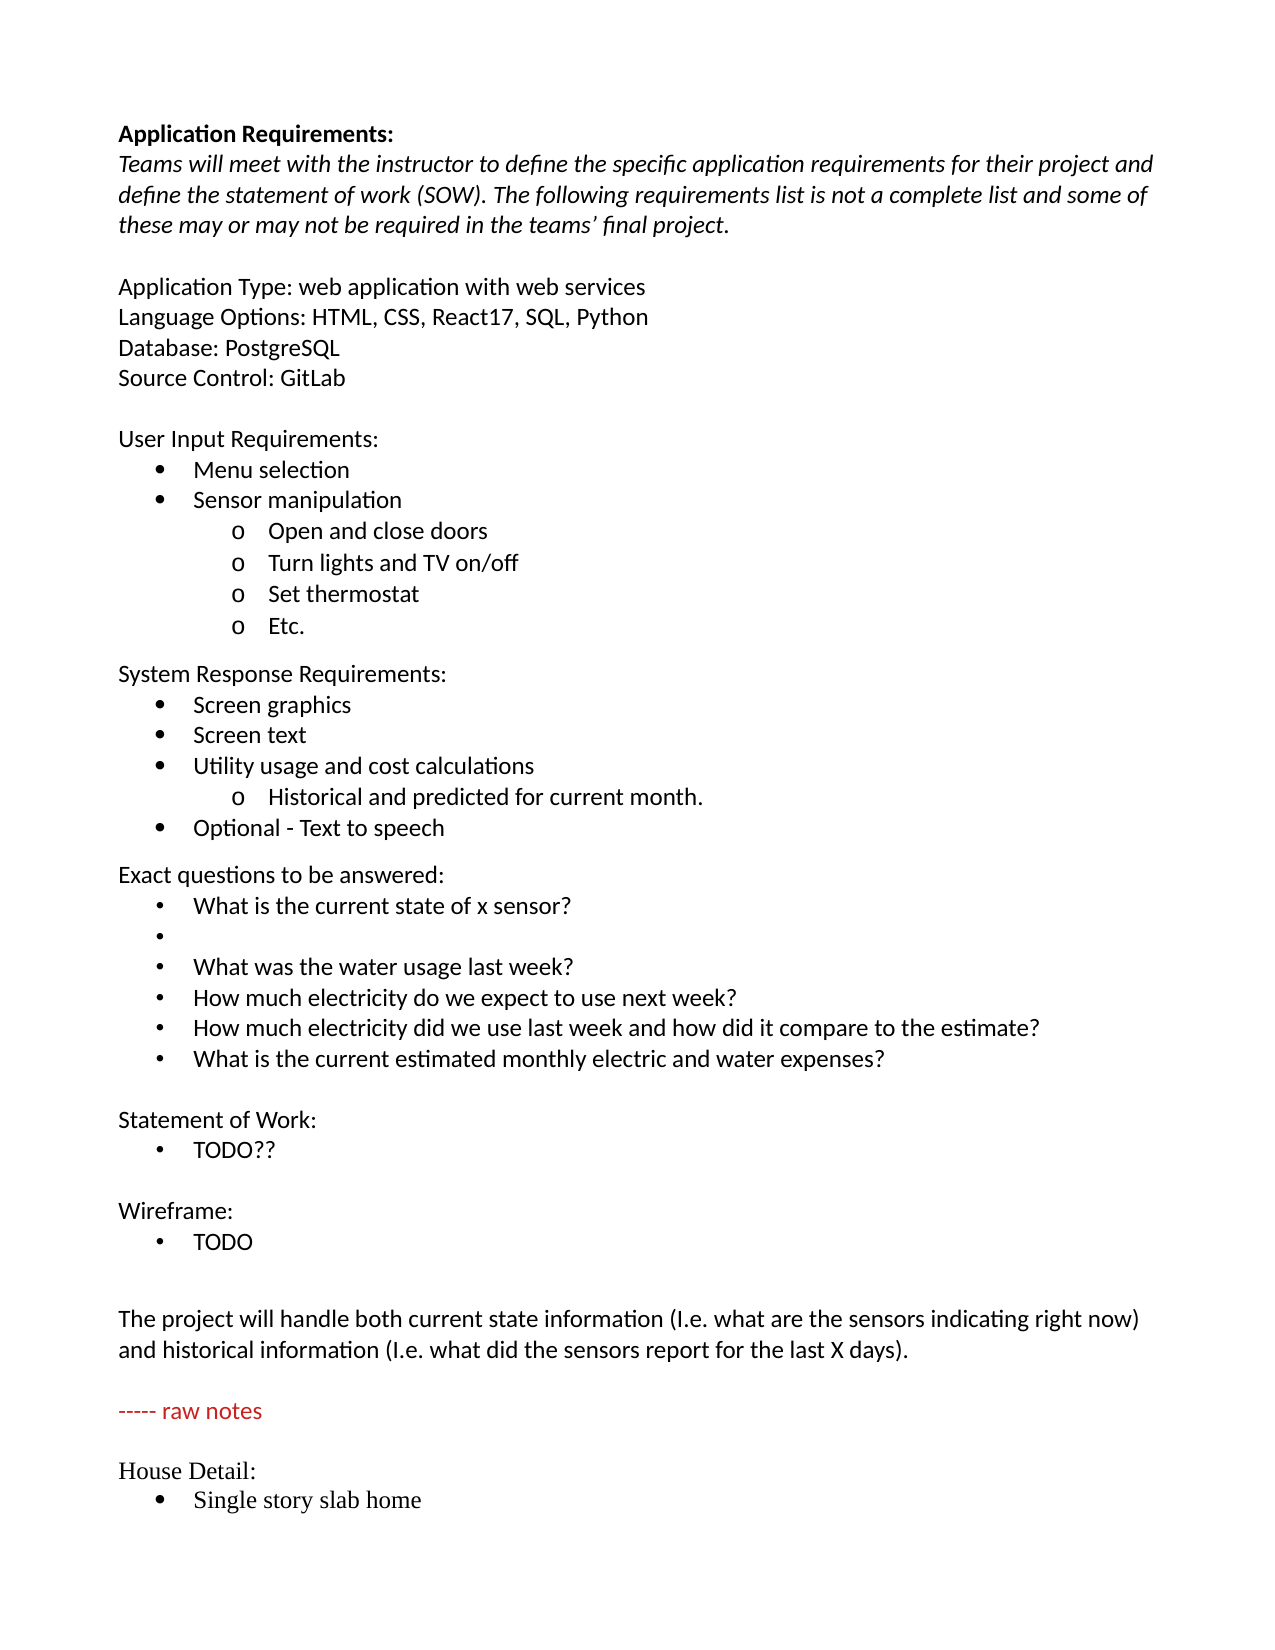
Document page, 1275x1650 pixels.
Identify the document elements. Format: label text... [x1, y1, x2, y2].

list What was the water usage last week? [156, 951, 1157, 982]
list Wireframe: [118, 1195, 1157, 1226]
list Historical and predicted for current month. [231, 781, 1157, 812]
list Screen text [156, 720, 1157, 750]
list Utility usage and cost calculations [156, 750, 1157, 781]
list Set thermostat [231, 578, 1157, 610]
text Application Requirements: [118, 118, 1157, 149]
text House Detail: [118, 1456, 1157, 1485]
list Optional - Text to speech [156, 812, 1157, 843]
text Source Control: GitLab [118, 362, 1157, 393]
list TODO [156, 1226, 1157, 1256]
list What is the current state of x sensor? [156, 890, 1157, 921]
text Language Options: HTML, CSS, React17, SQL, Python [118, 301, 1157, 332]
text Application Type: web application with web services [118, 271, 1157, 301]
text Teams will meet with the instructor to define the specific application requirements for their project and define the statement of work (SOW). The following requirements list is not a complete list and some of these may or may not be required in the teams’ final project. [118, 149, 1157, 240]
list Turn lights and TV on/off [231, 547, 1157, 578]
text The project will handle both current state information (I.e. what are the sensors indicating right now) and historical information (I.e. what did the sensors report for the last X days). [118, 1304, 1157, 1365]
list How much electricity did we use last week and how did it compare to the estimate? [156, 1012, 1157, 1043]
list Screen graphics [156, 689, 1157, 720]
text Database: PostgreSQL [118, 332, 1157, 362]
list Open and close doors [231, 515, 1157, 547]
list Menu selection [156, 454, 1157, 484]
list Statement of Work: [118, 1104, 1157, 1134]
list TODO?? [156, 1134, 1157, 1165]
list How much electricity do we expect to use next week? [156, 982, 1157, 1012]
list Sensor manipulation [156, 484, 1157, 515]
text Exact questions to be answered: [118, 860, 1157, 890]
text User Input Requirements: [118, 423, 1157, 454]
text System Response Requirements: [118, 659, 1157, 689]
list Single story slab home [156, 1485, 1157, 1514]
list Etc. [231, 610, 1157, 642]
list What is the current estimated monthly electric and water expenses? [156, 1043, 1157, 1073]
text ----- raw notes [118, 1395, 1157, 1426]
